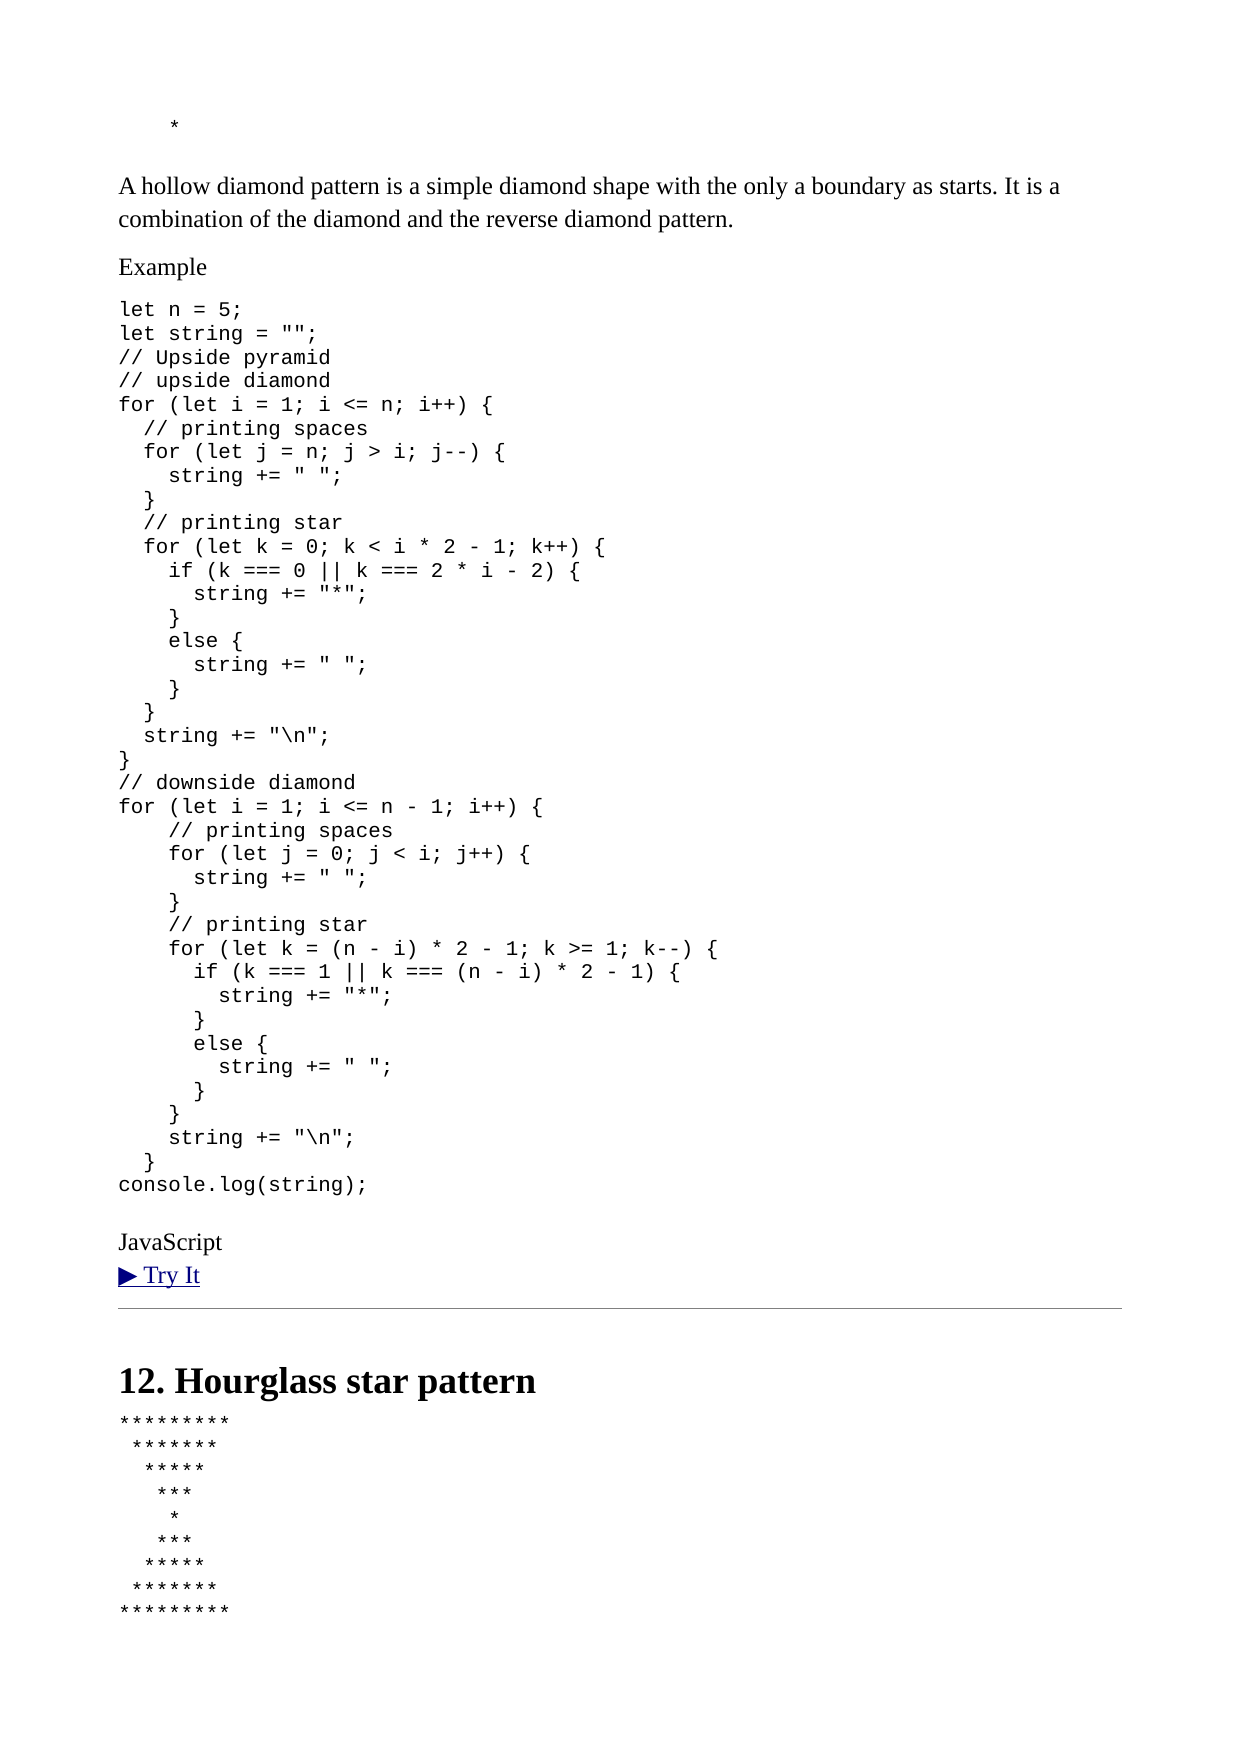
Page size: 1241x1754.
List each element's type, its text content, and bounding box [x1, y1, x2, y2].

text } [118, 489, 1122, 512]
text string += "*"; [118, 985, 1122, 1009]
text * [118, 1509, 1122, 1532]
text string += "*"; [118, 583, 1122, 607]
text for (let j = n; j > i; j--) { [118, 441, 1122, 465]
text string += " "; [118, 1056, 1122, 1080]
text } [118, 607, 1122, 631]
text for (let k = 0; k < i * 2 - 1; k++) { [118, 536, 1122, 559]
text ********* [118, 1414, 1122, 1438]
text Example [118, 252, 1122, 281]
text ********* [118, 1603, 1122, 1627]
text // upside diamond [118, 370, 1122, 394]
text } [118, 749, 1122, 772]
text if (k === 0 || k === 2 * i - 2) { [118, 559, 1122, 583]
text A hollow diamond pattern is a simple diamond shape with the only a boundary as starts. It is a combination of the diamond and the reverse diamond pattern. [118, 171, 1122, 233]
text string += " "; [118, 654, 1122, 678]
text // printing spaces [118, 418, 1122, 441]
text *** [118, 1485, 1122, 1509]
text for (let i = 1; i <= n; i++) { [118, 394, 1122, 418]
text } [118, 1080, 1122, 1103]
text string += " "; [118, 465, 1122, 489]
text // downside diamond [118, 772, 1122, 796]
text // printing star [118, 512, 1122, 536]
text console.log(string); [118, 1174, 1122, 1198]
text } [118, 891, 1122, 914]
text // printing spaces [118, 820, 1122, 843]
text ***** [118, 1462, 1122, 1485]
text for (let j = 0; j < i; j++) { [118, 843, 1122, 867]
text } [118, 1151, 1122, 1174]
text *** [118, 1532, 1122, 1556]
subtitle 12. Hourglass star pattern [118, 1359, 1122, 1402]
text } [118, 701, 1122, 725]
text } [118, 1103, 1122, 1127]
text let string = ""; [118, 323, 1122, 347]
text for (let i = 1; i <= n - 1; i++) { [118, 796, 1122, 820]
text } [118, 678, 1122, 701]
text // Upside pyramid [118, 347, 1122, 370]
text else { [118, 631, 1122, 654]
text for (let k = (n - i) * 2 - 1; k >= 1; k--) { [118, 938, 1122, 962]
text // printing star [118, 914, 1122, 938]
text string += " "; [118, 867, 1122, 891]
text * [118, 118, 1122, 142]
text JavaScript [118, 1227, 1122, 1256]
text else { [118, 1032, 1122, 1056]
text string += "\n"; [118, 1127, 1122, 1151]
text ***** [118, 1556, 1122, 1580]
text ▶ Try It [118, 1261, 1122, 1289]
text string += "\n"; [118, 725, 1122, 749]
text ******* [118, 1438, 1122, 1462]
text } [118, 1009, 1122, 1032]
text let n = 5; [118, 299, 1122, 323]
text ******* [118, 1580, 1122, 1603]
text if (k === 1 || k === (n - i) * 2 - 1) { [118, 962, 1122, 985]
